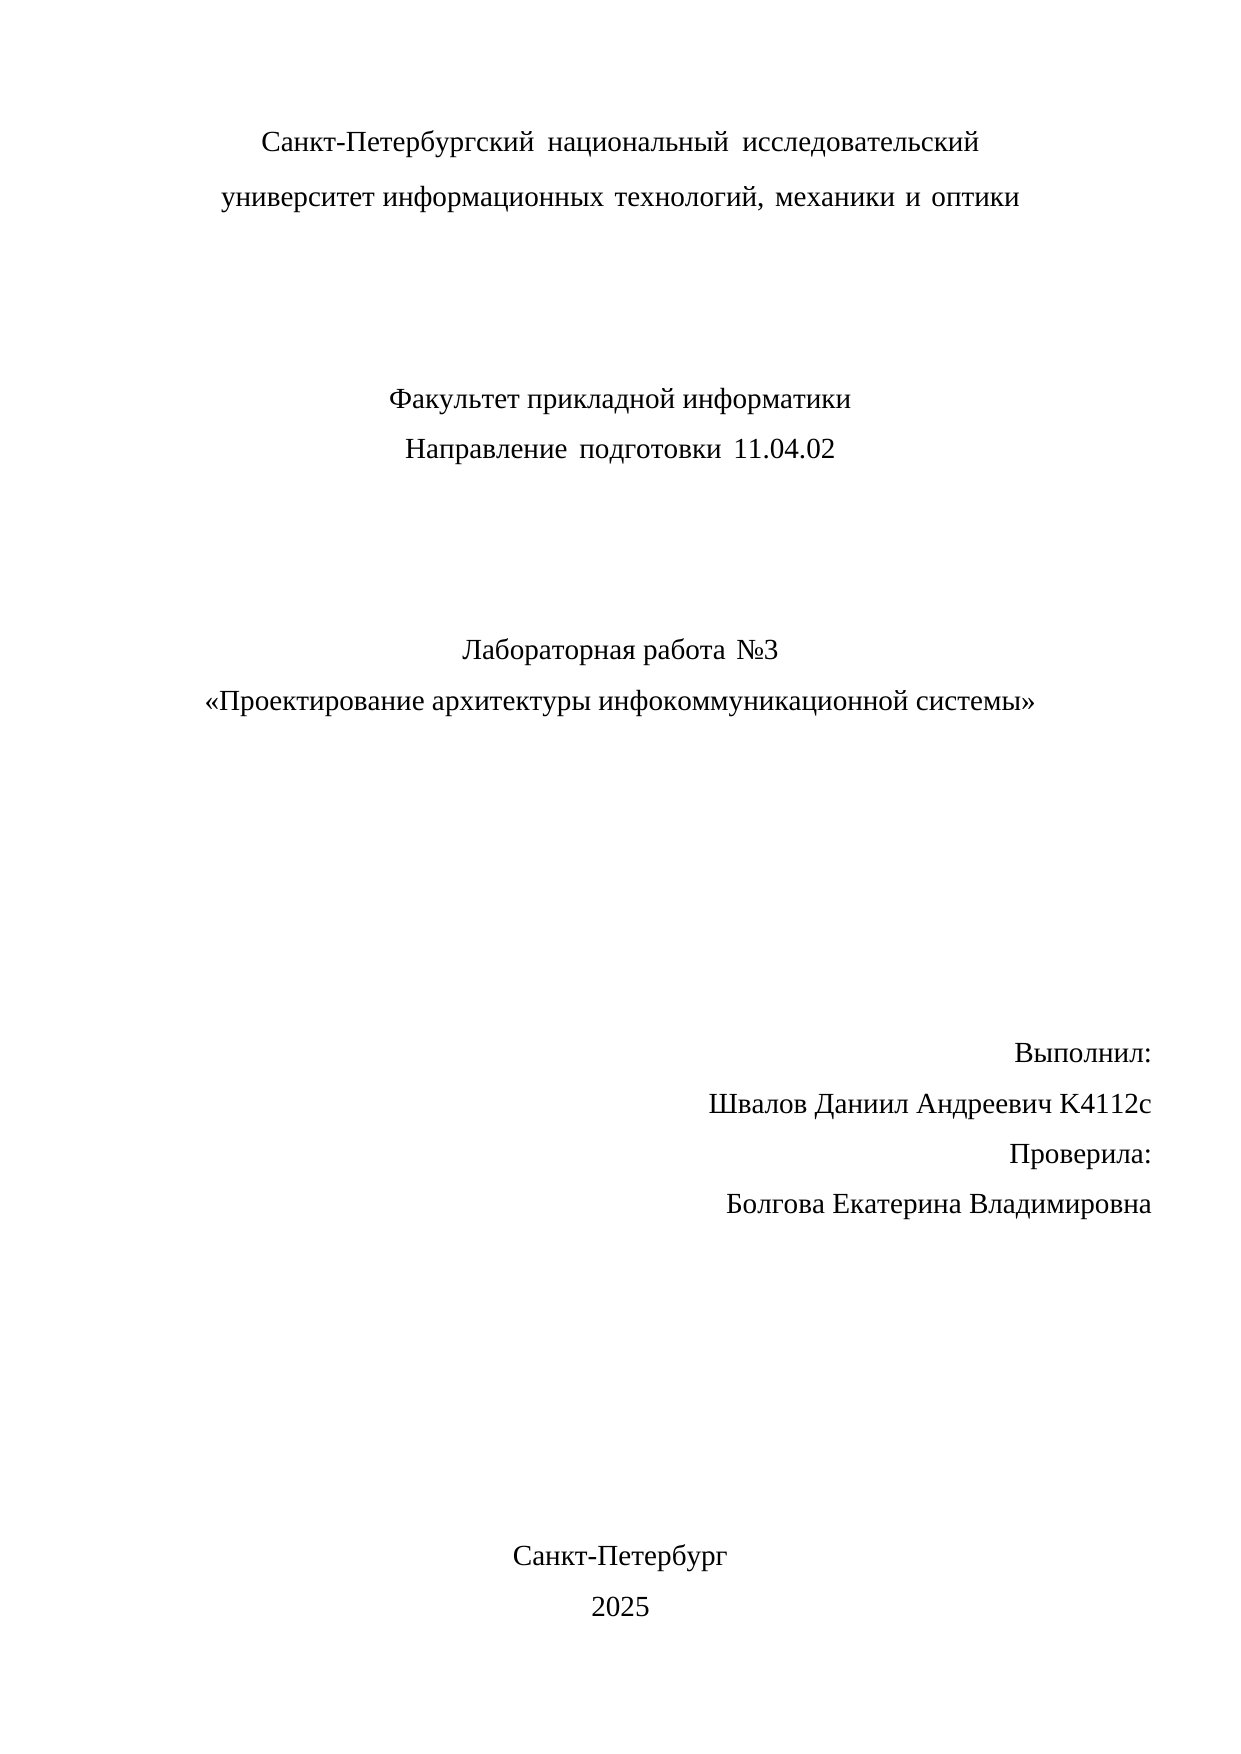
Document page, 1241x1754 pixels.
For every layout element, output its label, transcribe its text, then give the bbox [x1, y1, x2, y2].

text Направление подготовки 11.04.02 [0, 431, 1240, 464]
text Болгова Екатерина Владимировна [177, 1186, 1152, 1220]
text Выполнил: [177, 1035, 1152, 1069]
text «Проектирование архитектуры инфокоммуникационной системы» [0, 683, 1240, 716]
text Лабораторная работа №3 [0, 632, 1240, 666]
text университет информационных технологий, механики и оптики [0, 179, 1240, 213]
text Проверила: [177, 1136, 1152, 1169]
text 2025 [0, 1589, 1240, 1622]
text Санкт-Петербургский национальный исследовательский [0, 124, 1240, 157]
text Санкт-Петербург [0, 1538, 1240, 1572]
text Факультет прикладной информатики [0, 381, 1240, 414]
text Швалов Даниил Андреевич K4112c [177, 1086, 1152, 1119]
